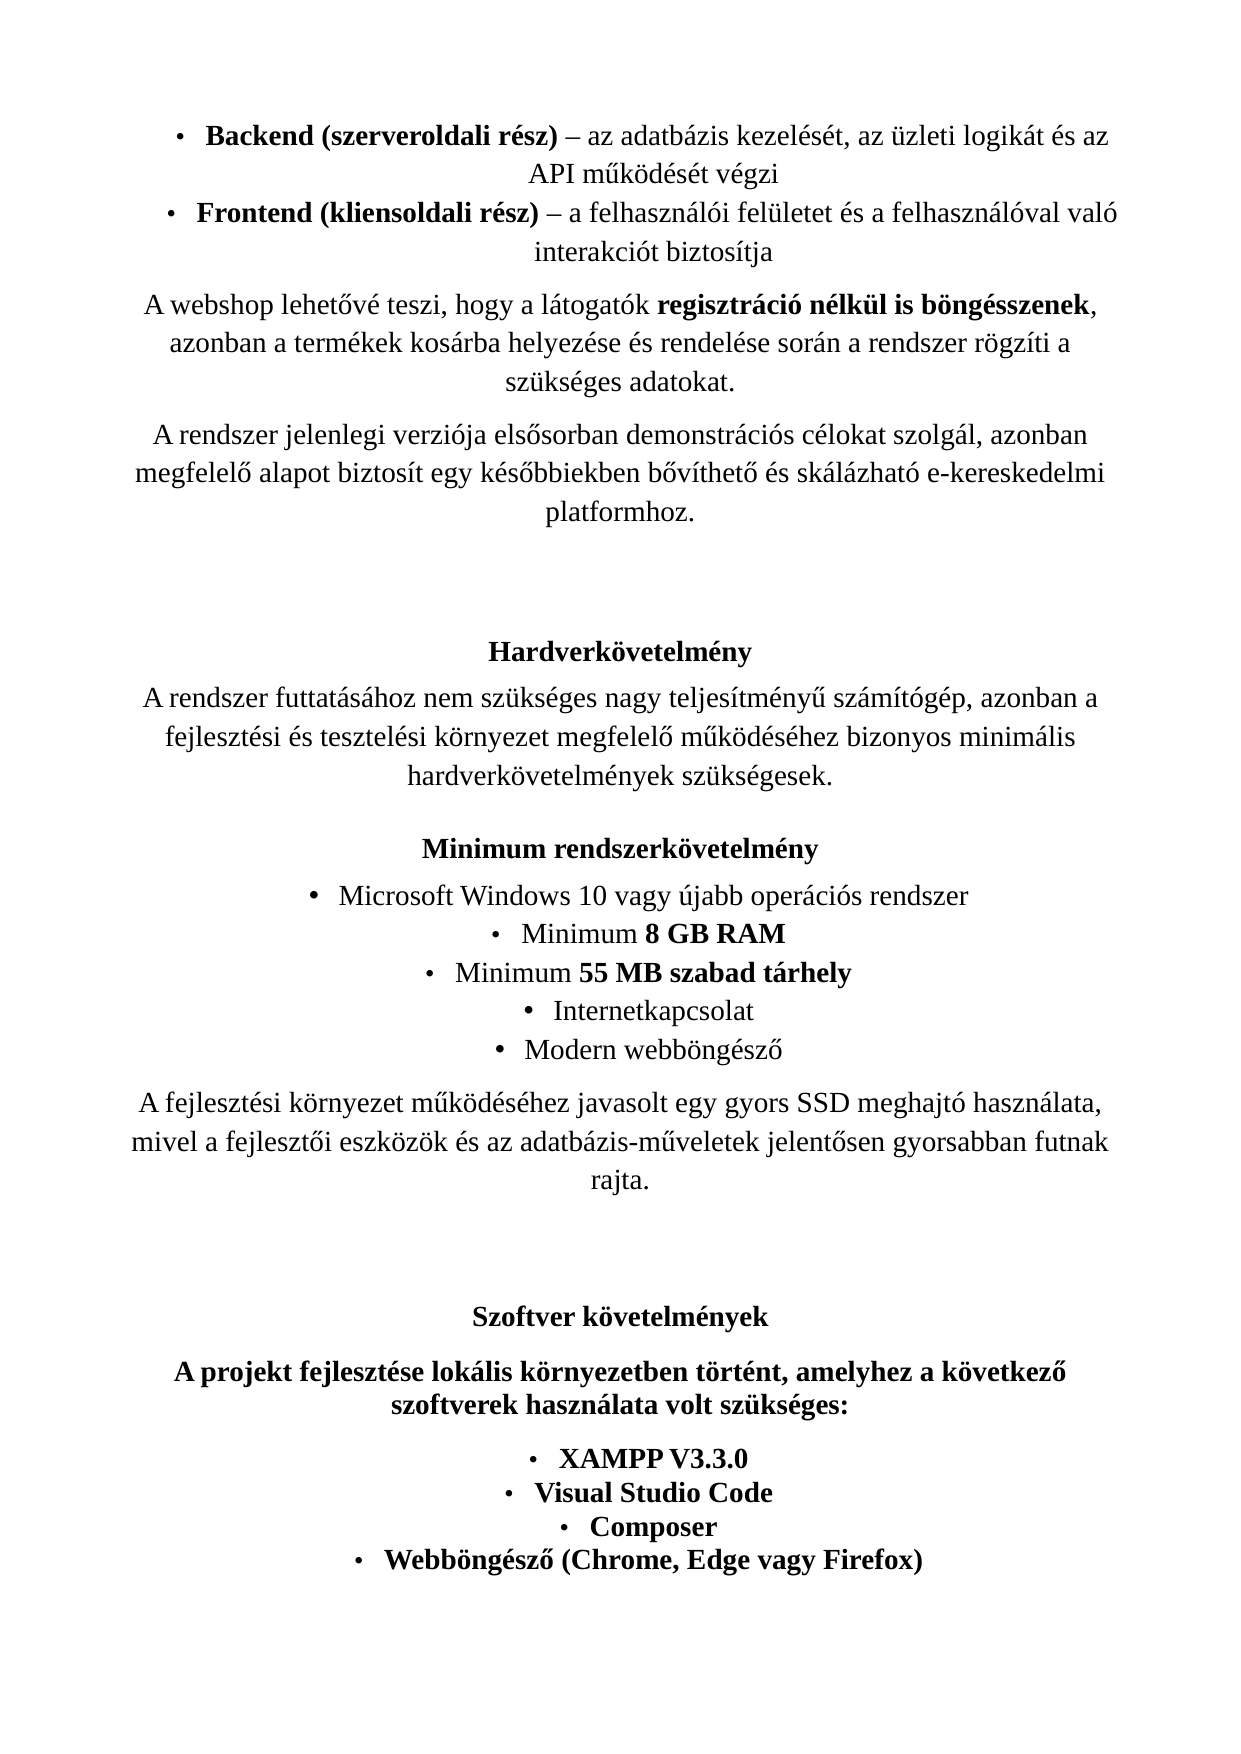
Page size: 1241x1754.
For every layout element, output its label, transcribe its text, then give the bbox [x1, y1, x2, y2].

list Backend (szerveroldali rész) – az adatbázis kezelését, az üzleti logikát és az API működését végzi [162, 118, 1122, 190]
list XAMPP V3.3.0 [162, 1442, 1122, 1475]
list Frontend (kliensoldali rész) – a felhasználói felületet és a felhasználóval való interakciót biztosítja [162, 195, 1122, 267]
text A webshop lehetővé teszi, hogy a látogatók regisztráció nélkül is böngésszenek, azonban a termékek kosárba helyezése és rendelése során a rendszer rögzíti a szükséges adatokat. [118, 287, 1122, 397]
subtitle Szoftver követelmények [118, 1299, 1122, 1333]
subtitle Hardverkövetelmény [118, 634, 1122, 668]
list Internetkapcsolat [162, 993, 1122, 1027]
text A rendszer jelenlegi verziója elsősorban demonstrációs célokat szolgál, azonban megfelelő alapot biztosít egy későbbiekben bővíthető és skálázható e-kereskedelmi platformhoz. [118, 417, 1122, 528]
list Visual Studio Code [162, 1475, 1122, 1509]
subtitle Minimum rendszerkövetelmény [118, 832, 1122, 865]
list Composer [162, 1509, 1122, 1542]
text A projekt fejlesztése lokális környezetben történt, amelyhez a következő szoftverek használata volt szükséges: [118, 1354, 1122, 1421]
list Microsoft Windows 10 vagy újabb operációs rendszer [162, 878, 1122, 911]
list Minimum 8 GB RAM [162, 916, 1122, 950]
list Webböngésző (Chrome, Edge vagy Firefox) [162, 1542, 1122, 1576]
text A rendszer futtatásához nem szükséges nagy teljesítményű számítógép, azonban a fejlesztési és tesztelési környezet megfelelő működéséhez bizonyos minimális hardverkövetelmények szükségesek. [118, 681, 1122, 791]
list Minimum 55 MB szabad tárhely [162, 955, 1122, 988]
text A fejlesztési környezet működéséhez javasolt egy gyors SSD meghajtó használata, mivel a fejlesztői eszközök és az adatbázis-műveletek jelentősen gyorsabban futnak rajta. [118, 1085, 1122, 1196]
list Modern webböngésző [162, 1032, 1122, 1066]
